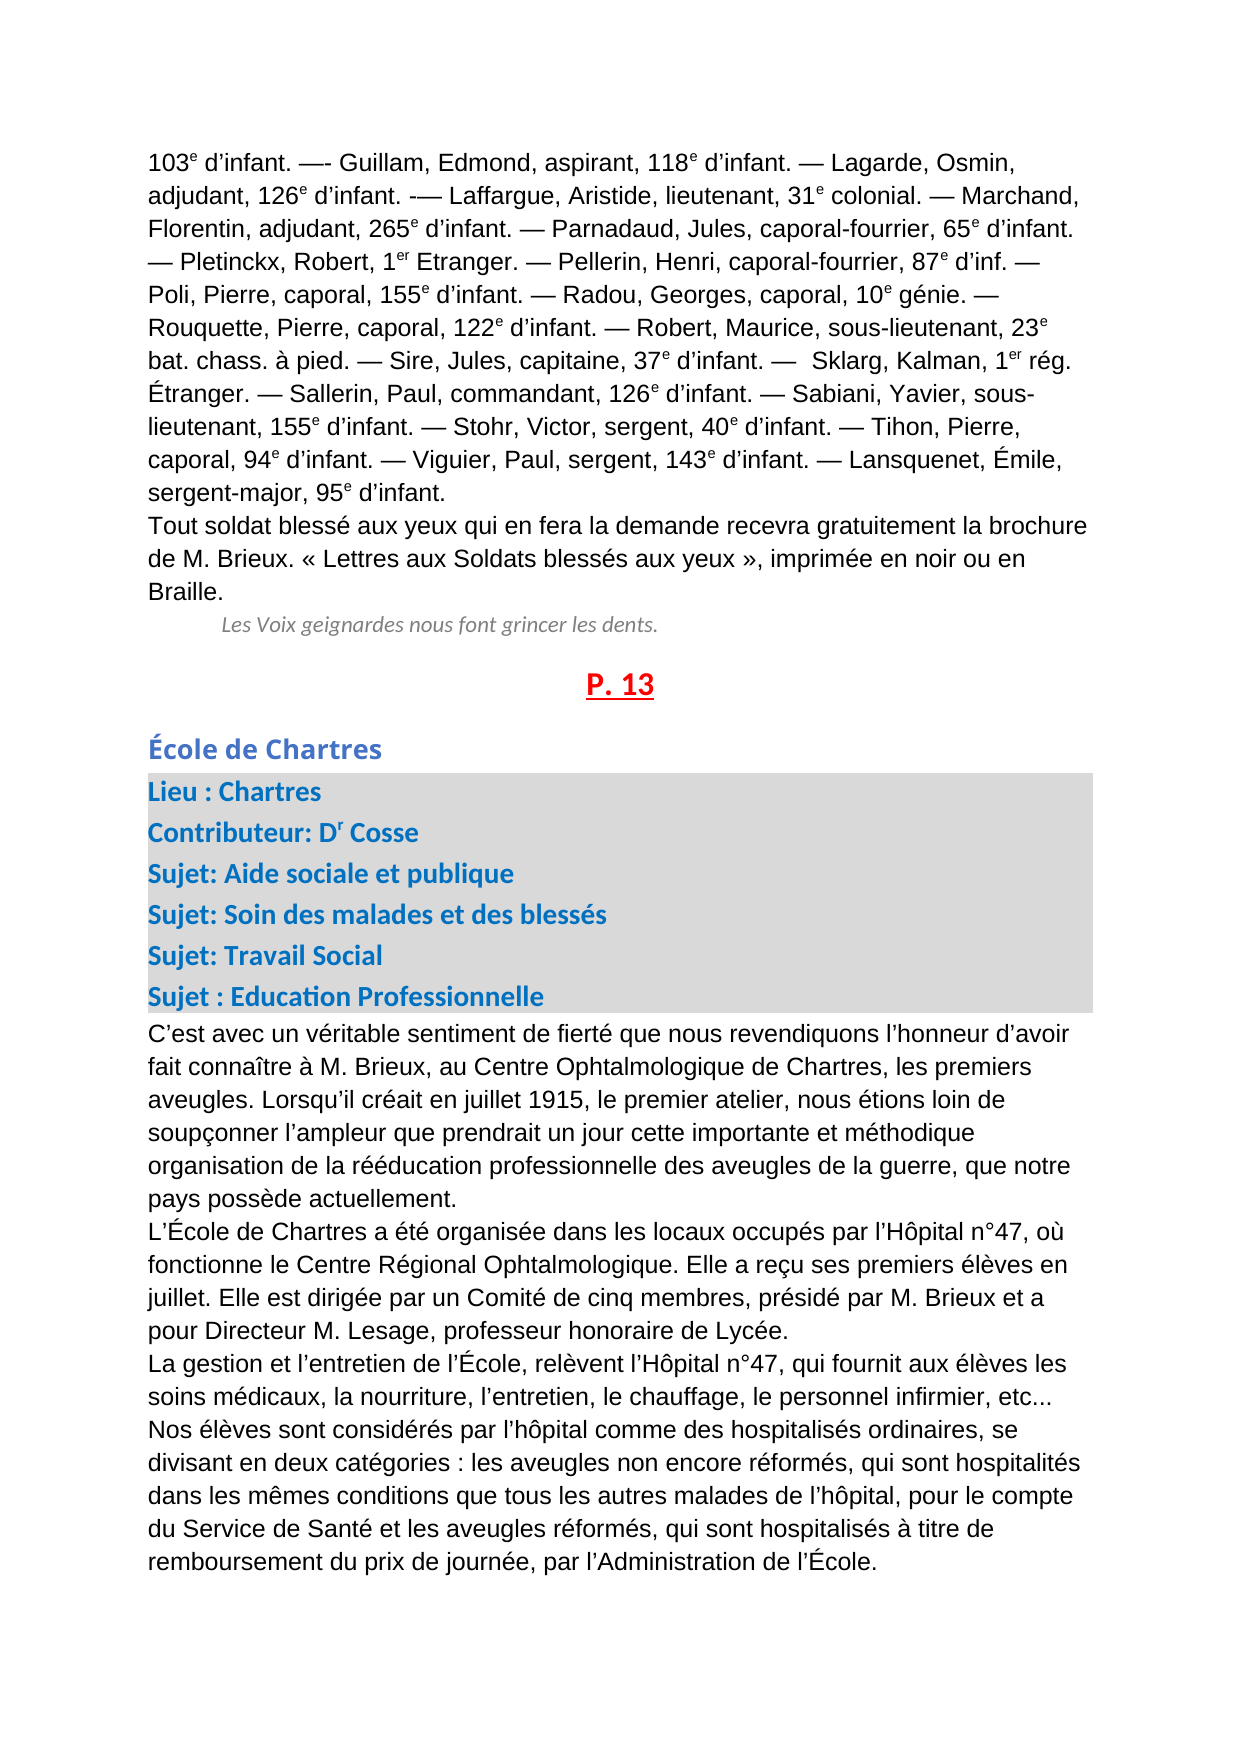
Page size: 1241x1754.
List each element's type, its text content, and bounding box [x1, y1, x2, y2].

text Sujet: Travail Social [148, 937, 1093, 972]
text 103e d’infant. —- Guillam, Edmond, aspirant, 118e d’infant. — Lagarde, Osmin, adjudant, 126e d’infant. -— Laffargue, Aristide, lieutenant, 31e colonial. — Marchand, Florentin, adjudant, 265e d’infant. — Parnadaud, Jules, caporal-fourrier, 65e d’infant. — Pletinckx, Robert, 1er Etranger. — Pellerin, Henri, caporal-fourrier, 87e d’inf. — Poli, Pierre, caporal, 155e d’infant. — Radou, Georges, caporal, 10e génie. — Rouquette, Pierre, caporal, 122e d’infant. — Robert, Maurice, sous-lieutenant, 23e bat. chass. à pied. — Sire, Jules, capitaine, 37e d’infant. — Sklarg, Kalman, 1er rég. Étranger. — Sallerin, Paul, commandant, 126e d’infant. — Sabiani, Yavier, sous-lieutenant, 155e d’infant. — Stohr, Victor, sergent, 40e d’infant. — Tihon, Pierre, caporal, 94e d’infant. — Viguier, Paul, sergent, 143e d’infant. — Lansquenet, Émile, sergent-major, 95e d’infant. [148, 148, 1093, 507]
text Lieu : Chartres [148, 773, 1093, 808]
text Sujet: Soin des malades et des blessés [148, 896, 1093, 931]
subtitle École de Chartres [148, 731, 1093, 767]
text Sujet : Education Professionnelle [148, 978, 1093, 1013]
text P. 13 [148, 663, 1093, 704]
text Sujet: Aide sociale et publique [148, 855, 1093, 890]
text La gestion et l’entretien de l’École, relèvent l’Hôpital n°47, qui fournit aux élèves les soins médicaux, la nourriture, l’entretien, le chauffage, le personnel infirmier, etc... Nos élèves sont considérés par l’hôpital comme des hospitalisés ordinaires, se divisant en deux catégories : les aveugles non encore réformés, qui sont hospitalités dans les mêmes conditions que tous les autres malades de l’hôpital, pour le compte du Service de Santé et les aveugles réformés, qui sont hospitalisés à titre de remboursement du prix de journée, par l’Administration de l’École. [148, 1349, 1093, 1576]
text Tout soldat blessé aux yeux qui en fera la demande recevra gratuitement la brochure de M. Brieux. « Lettres aux Soldats blessés aux yeux », imprimée en noir ou en Braille. [148, 511, 1093, 606]
text Contributeur: Dr Cosse [148, 814, 1093, 849]
text Les Voix geignardes nous font grincer les dents. [148, 610, 1093, 638]
text C’est avec un véritable sentiment de fierté que nous revendiquons l’honneur d’avoir fait connaître à M. Brieux, au Centre Ophtalmologique de Chartres, les premiers aveugles. Lorsqu’il créait en juillet 1915, le premier atelier, nous étions loin de soupçonner l’ampleur que prendrait un jour cette importante et méthodique organisation de la rééducation professionnelle des aveugles de la guerre, que notre pays possède actuellement. [148, 1018, 1093, 1212]
text L’École de Chartres a été organisée dans les locaux occupés par l’Hôpital n°47, où fonctionne le Centre Régional Ophtalmologique. Elle a reçu ses premiers élèves en juillet. Elle est dirigée par un Comité de cinq membres, présidé par M. Brieux et a pour Directeur M. Lesage, professeur honoraire de Lycée. [148, 1217, 1093, 1344]
